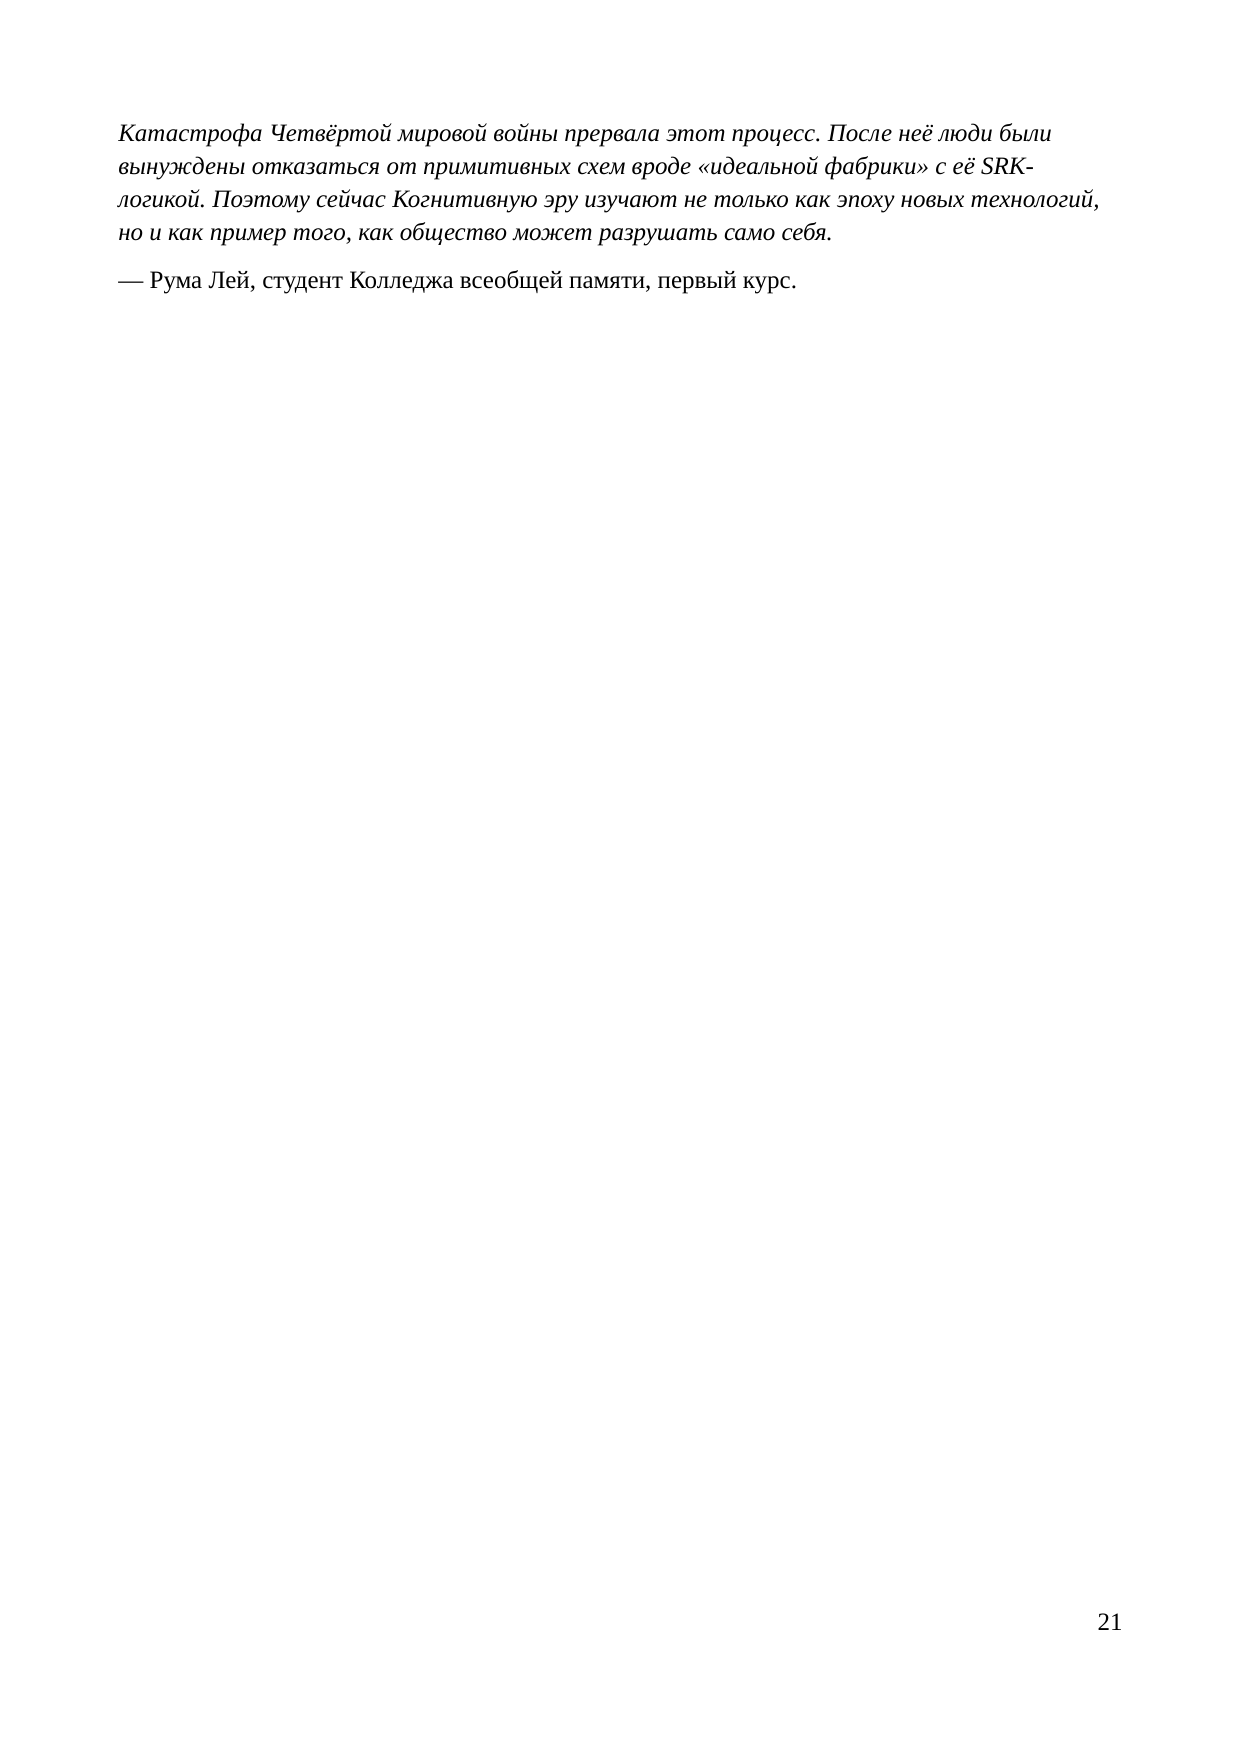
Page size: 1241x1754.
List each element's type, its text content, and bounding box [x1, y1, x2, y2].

text Катастрофа Четвёртой мировой войны прервала этот процесс. После неё люди были вынуждены отказаться от примитивных схем вроде «идеальной фабрики» с её SRK-логикой. Поэтому сейчас Когнитивную эру изучают не только как эпоху новых технологий, но и как пример того, как общество может разрушать само себя. [118, 118, 1122, 246]
text — Рума Лей, студент Колледжа всеобщей памяти, первый курс. [118, 265, 1122, 293]
